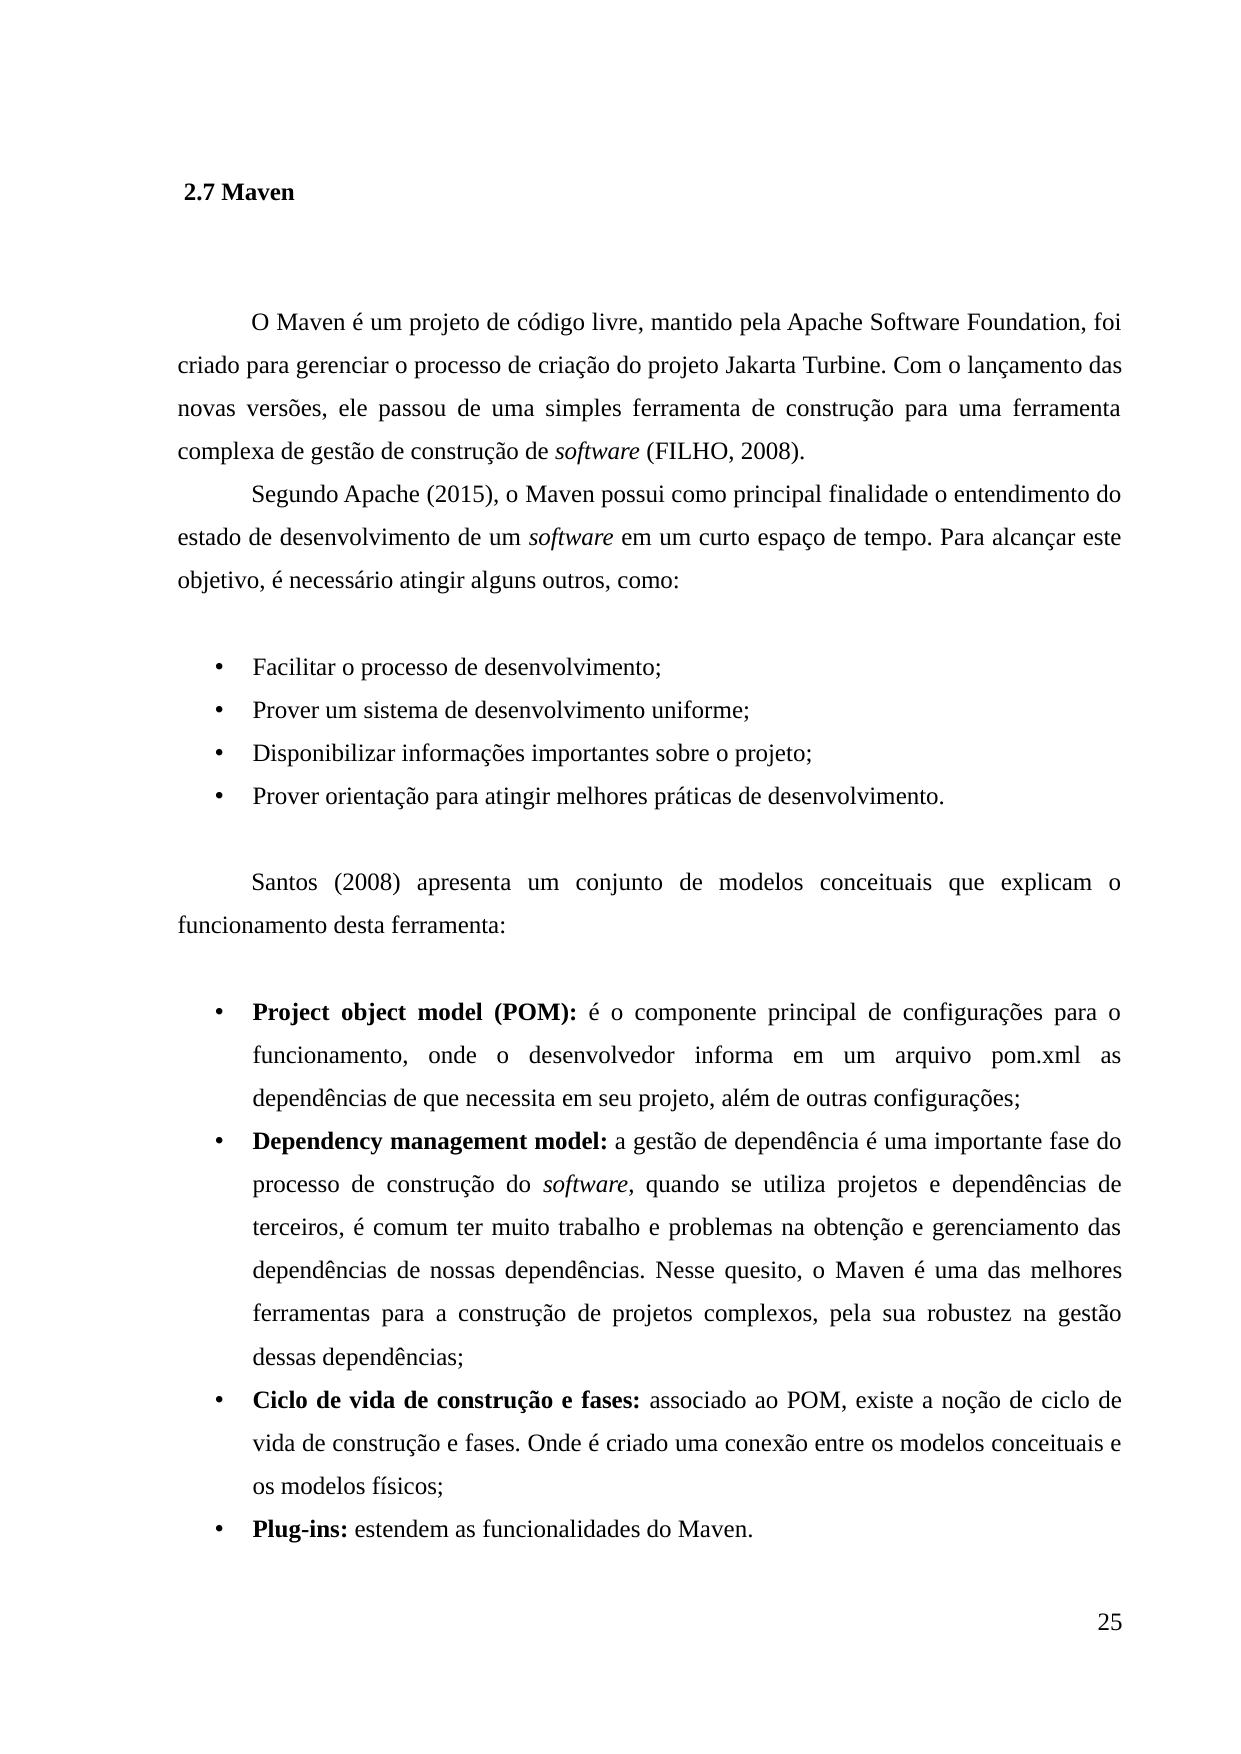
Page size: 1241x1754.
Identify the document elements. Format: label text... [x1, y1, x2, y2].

text O Maven é um projeto de código livre, mantido pela Apache Software Foundation, foi criado para gerenciar o processo de criação do projeto Jakarta Turbine. Com o lançamento das novas versões, ele passou de uma simples ferramenta de construção para uma ferramenta complexa de gestão de construção de software (FILHO, 2008). [177, 307, 1122, 465]
list Dependency management model: a gestão de dependência é uma importante fase do processo de construção do software, quando se utiliza projetos e dependências de terceiros, é comum ter muito trabalho e problemas na obtenção e gerenciamento das dependências de nossas dependências. Nesse quesito, o Maven é uma das melhores ferramentas para a construção de projetos complexos, pela sua robustez na gestão dessas dependências; [215, 1126, 1122, 1370]
list Prover orientação para atingir melhores práticas de desenvolvimento. [215, 781, 1122, 810]
list Disponibilizar informações importantes sobre o projeto; [215, 738, 1122, 767]
list Prover um sistema de desenvolvimento uniforme; [215, 695, 1122, 723]
list Project object model (POM): é o componente principal de configurações para o funcionamento, onde o desenvolvedor informa em um arquivo pom.xml as dependências de que necessita em seu projeto, além de outras configurações; [215, 997, 1122, 1112]
list Ciclo de vida de construção e fases: associado ao POM, existe a noção de ciclo de vida de construção e fases. Onde é criado uma conexão entre os modelos conceituais e os modelos físicos; [215, 1385, 1122, 1500]
list Facilitar o processo de desenvolvimento; [215, 652, 1122, 680]
text Santos (2008) apresenta um conjunto de modelos conceituais que explicam o funcionamento desta ferramenta: [177, 867, 1122, 939]
text Segundo Apache (2015), o Maven possui como principal finalidade o entendimento do estado de desenvolvimento de um software em um curto espaço de tempo. Para alcançar este objetivo, é necessário atingir alguns outros, como: [177, 479, 1122, 594]
list Plug-ins: estendem as funcionalidades do Maven. [215, 1514, 1122, 1543]
subtitle Maven [177, 177, 1122, 206]
